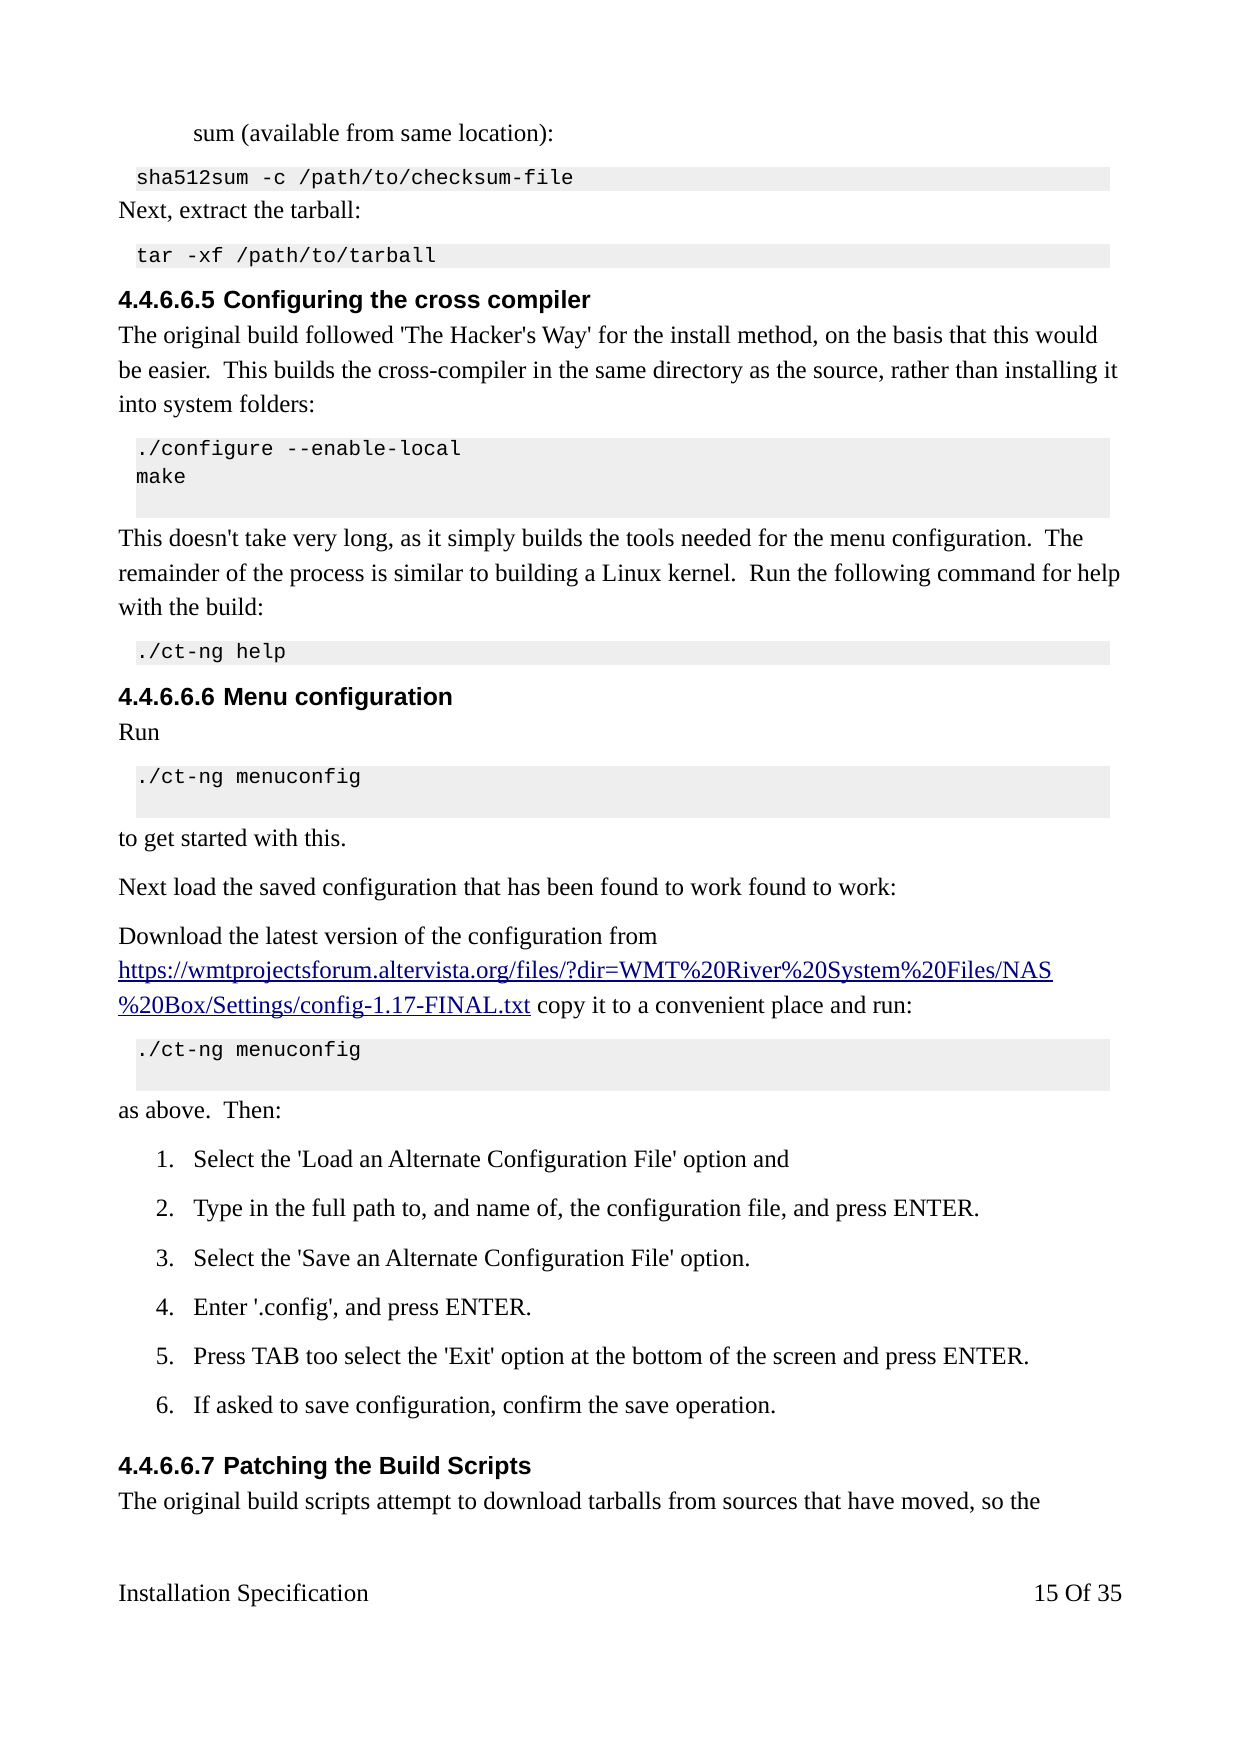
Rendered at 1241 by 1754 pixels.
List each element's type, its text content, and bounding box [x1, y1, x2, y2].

text ./ct-ng help [136, 641, 1110, 665]
text Download the latest version of the configuration from https://wmtprojectsforum.altervista.org/files/?dir=WMT%20River%20System%20Files/NAS%20Box/Settings/config-1.17-FINAL.txt copy it to a convenient place and run: [118, 921, 1122, 1018]
list Select the 'Save an Alternate Configuration File' option. [156, 1243, 1122, 1271]
list Select the 'Load an Alternate Configuration File' option and [156, 1144, 1122, 1173]
list Press TAB too select the 'Exit' option at the bottom of the screen and press ENTER. [156, 1341, 1122, 1369]
text ./configure --enable-local [136, 438, 1110, 462]
text ./ct-ng menuconfig [136, 766, 1110, 789]
list If asked to save configuration, confirm the save operation. [156, 1390, 1122, 1418]
list Enter '.config', and press ENTER. [156, 1292, 1122, 1320]
text This doesn't take very long, as it simply builds the tools needed for the menu configuration. The remainder of the process is similar to building a Linux kernel. Run the following command for help with the build: [118, 523, 1122, 621]
text The original build scripts attempt to download tarballs from sources that have moved, so the [118, 1486, 1122, 1515]
text sha512sum -c /path/to/checksum-file [136, 167, 1110, 191]
text to get started with this. [118, 823, 1122, 851]
list Type in the full path to, and name of, the configuration file, and press ENTER. [156, 1193, 1122, 1222]
text make [136, 467, 1110, 490]
list sum (available from same location): [156, 118, 1122, 147]
text tar -xf /path/to/tarball [136, 244, 1110, 268]
text as above. Then: [118, 1095, 1122, 1124]
subtitle Configuring the cross compiler [118, 285, 1122, 314]
text Run [118, 717, 1122, 746]
text Next, extract the tarball: [118, 196, 1122, 224]
text The original build followed 'The Hacker's Way' for the install method, on the basis that this would be easier. This builds the cross-compiler in the same directory as the source, rather than installing it into system folders: [118, 320, 1122, 418]
subtitle Patching the Build Scripts [118, 1451, 1122, 1480]
subtitle Menu configuration [118, 682, 1122, 711]
text ./ct-ng menuconfig [136, 1039, 1110, 1062]
text Next load the saved configuration that has been found to work found to work: [118, 872, 1122, 900]
